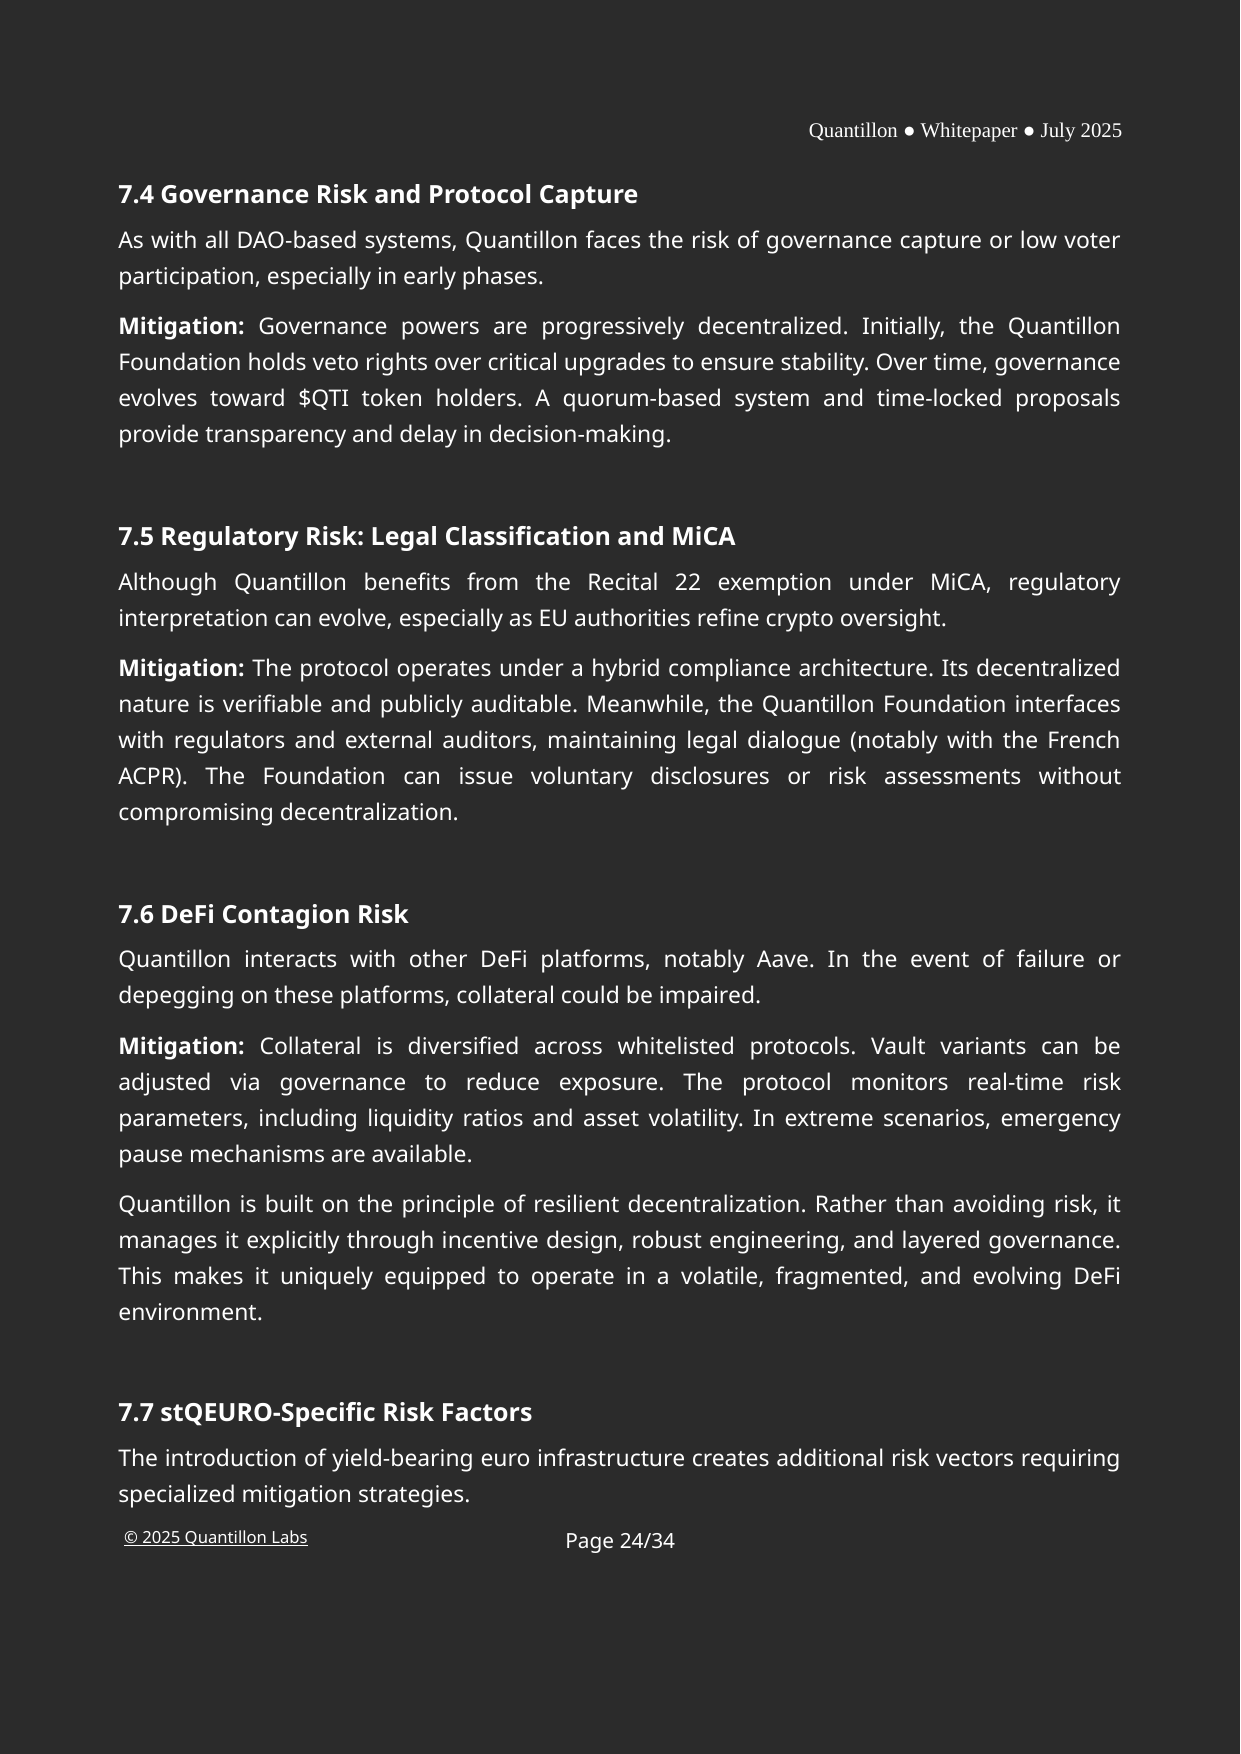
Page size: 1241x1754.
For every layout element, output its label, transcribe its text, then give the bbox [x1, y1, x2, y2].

text As with all DAO-based systems, Quantillon faces the risk of governance capture or low voter participation, especially in early phases. [118, 224, 1122, 291]
text Mitigation: Collateral is diversified across whitelisted protocols. Vault variants can be adjusted via governance to reduce exposure. The protocol monitors real-time risk parameters, including liquidity ratios and asset volatility. In extreme scenarios, emergency pause mechanisms are available. [118, 1030, 1122, 1169]
text Quantillon is built on the principle of resilient decentralization. Rather than avoiding risk, it manages it explicitly through incentive design, robust engineering, and layered governance. This makes it uniquely equipped to operate in a volatile, fragmented, and evolving DeFi environment. [118, 1188, 1122, 1327]
subtitle 7.4 Governance Risk and Protocol Capture [118, 177, 1122, 211]
subtitle 7.7 stQEURO-Specific Risk Factors [118, 1395, 1122, 1429]
text Mitigation: The protocol operates under a hybrid compliance architecture. Its decentralized nature is verifiable and publicly auditable. Meanwhile, the Quantillon Foundation interfaces with regulators and external auditors, maintaining legal dialogue (notably with the French ACPR). The Foundation can issue voluntary disclosures or risk assessments without compromising decentralization. [118, 652, 1122, 827]
text Although Quantillon benefits from the Recital 22 exemption under MiCA, regulatory interpretation can evolve, especially as EU authorities refine crypto oversight. [118, 566, 1122, 633]
text The introduction of yield-bearing euro infrastructure creates additional risk vectors requiring specialized mitigation strategies. [118, 1442, 1122, 1509]
text Quantillon interacts with other DeFi platforms, notably Aave. In the event of failure or depegging on these platforms, collateral could be impaired. [118, 943, 1122, 1011]
subtitle 7.6 DeFi Contagion Risk [118, 897, 1122, 931]
subtitle 7.5 Regulatory Risk: Legal Classification and MiCA [118, 519, 1122, 553]
text Mitigation: Governance powers are progressively decentralized. Initially, the Quantillon Foundation holds veto rights over critical upgrades to ensure stability. Over time, governance evolves toward $QTI token holders. A quorum-based system and time-locked proposals provide transparency and delay in decision-making. [118, 310, 1122, 449]
